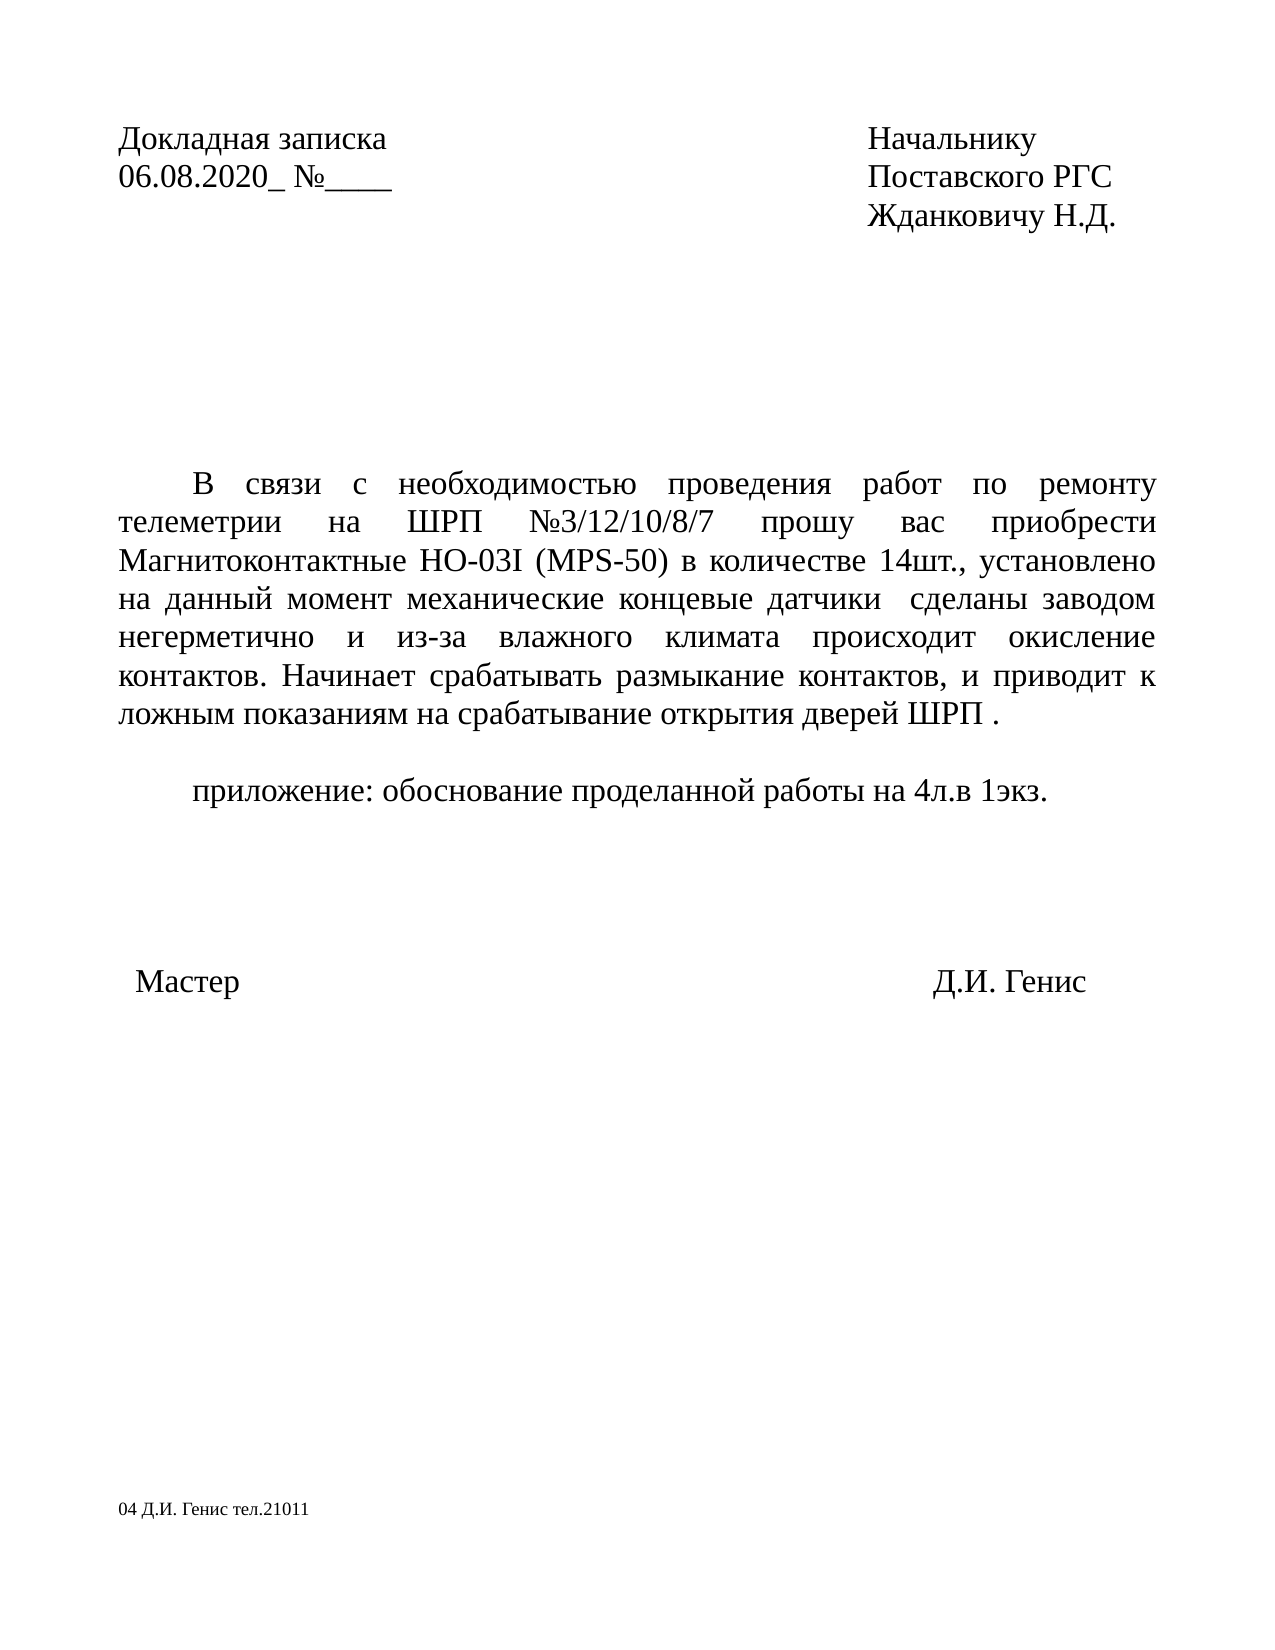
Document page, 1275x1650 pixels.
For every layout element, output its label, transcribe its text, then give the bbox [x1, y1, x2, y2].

text 06.08.2020_ №____ Поставского РГС [118, 156, 1157, 195]
text В связи с необходимостью проведения работ по ремонту телеметрии на ШРП №3/12/10/8/7 прошу вас приобрести Магнитоконтактные HO-03I (MPS-50) в количестве 14шт., установлено на данный момент механические концевые датчики сделаны заводом негерметично и из-за влажного климата происходит окисление контактов. Начинает срабатывать размыкание контактов, и приводит к ложным показаниям на срабатывание открытия дверей ШРП . [118, 463, 1157, 731]
text Жданковичу Н.Д. [118, 195, 1157, 233]
text 04 Д.И. Генис тел.21011 [118, 1498, 1157, 1520]
text Мастер Д.И. Генис [118, 961, 1157, 1000]
text приложение: обоснование проделанной работы на 4л.в 1экз. [118, 770, 1157, 808]
text Докладная записка Начальнику [118, 118, 1157, 156]
